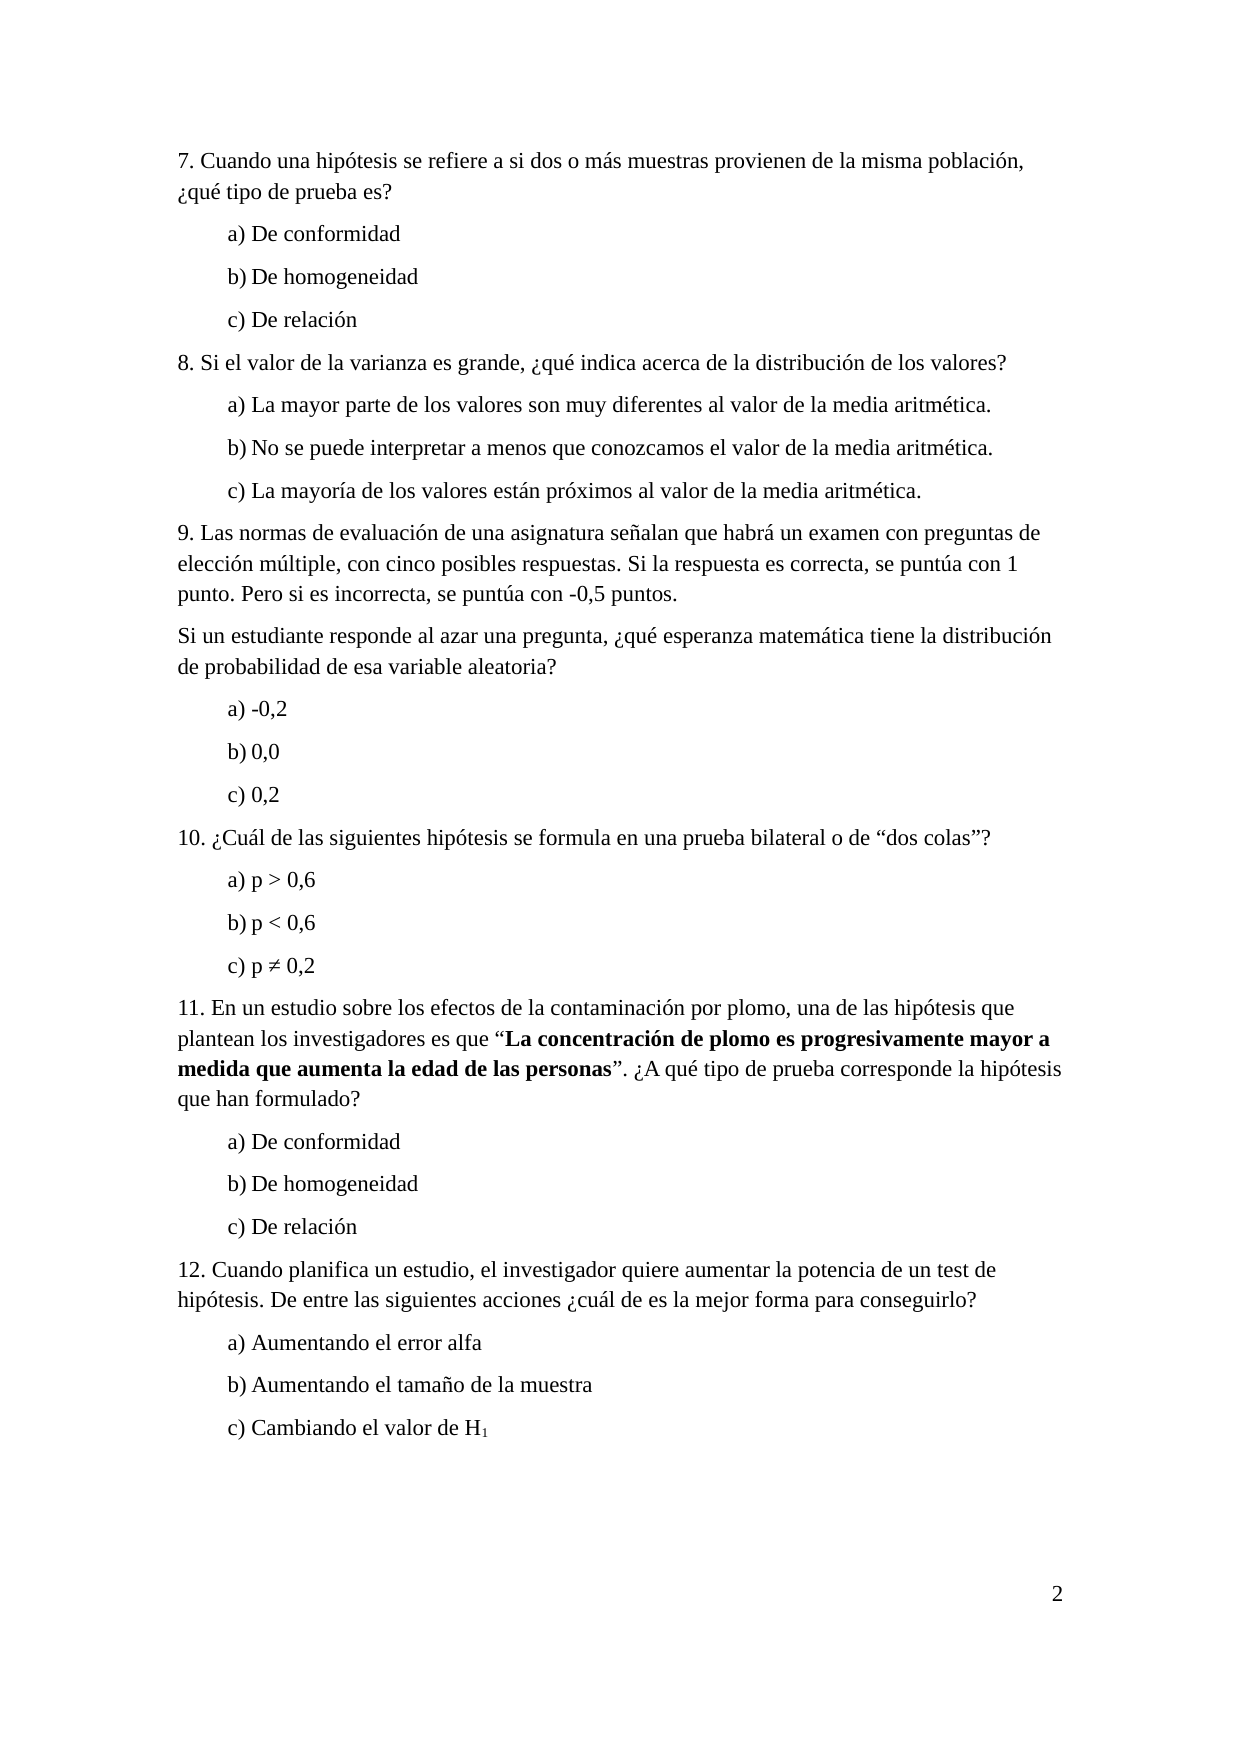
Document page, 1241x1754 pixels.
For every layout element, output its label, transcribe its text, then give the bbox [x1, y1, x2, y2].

list Cambiando el valor de H1 [227, 1414, 1063, 1441]
list No se puede interpretar a menos que conozcamos el valor de la media aritmética. [227, 434, 1063, 460]
list La mayor parte de los valores son muy diferentes al valor de la media aritmética. [227, 391, 1063, 418]
list De relación [227, 1213, 1063, 1239]
list De conformidad [227, 1128, 1063, 1154]
text 8. Si el valor de la varianza es grande, ¿qué indica acerca de la distribución de los valores? [177, 349, 1063, 375]
list 0,2 [227, 781, 1063, 807]
list -0,2 [227, 696, 1063, 722]
text 12. Cuando planifica un estudio, el investigador quiere aumentar la potencia de un test de hipótesis. De entre las siguientes acciones ¿cuál de es la mejor forma para conseguirlo? [177, 1256, 1063, 1312]
text Si un estudiante responde al azar una pregunta, ¿qué esperanza matemática tiene la distribución de probabilidad de esa variable aleatoria? [177, 623, 1063, 679]
list De homogeneidad [227, 263, 1063, 289]
list La mayoría de los valores están próximos al valor de la media aritmética. [227, 477, 1063, 503]
list Aumentando el tamaño de la muestra [227, 1372, 1063, 1398]
list Aumentando el error alfa [227, 1329, 1063, 1355]
list De homogeneidad [227, 1171, 1063, 1197]
text 7. Cuando una hipótesis se refiere a si dos o más muestras provienen de la misma población, ¿qué tipo de prueba es? [177, 148, 1063, 204]
list p < 0,6 [227, 909, 1063, 935]
list De conformidad [227, 221, 1063, 247]
text 10. ¿Cuál de las siguientes hipótesis se formula en una prueba bilateral o de “dos colas”? [177, 824, 1063, 850]
list p ≠ 0,2 [227, 952, 1063, 978]
text 11. En un estudio sobre los efectos de la contaminación por plomo, una de las hipótesis que plantean los investigadores es que “La concentración de plomo es progresivamente mayor a medida que aumenta la edad de las personas”. ¿A qué tipo de prueba corresponde la hipótesis que han formulado? [177, 994, 1063, 1111]
list 0,0 [227, 738, 1063, 764]
text 9. Las normas de evaluación de una asignatura señalan que habrá un examen con preguntas de elección múltiple, con cinco posibles respuestas. Si la respuesta es correcta, se puntúa con 1 punto. Pero si es incorrecta, se puntúa con -0,5 puntos. [177, 519, 1063, 606]
list p > 0,6 [227, 866, 1063, 893]
list De relación [227, 306, 1063, 332]
